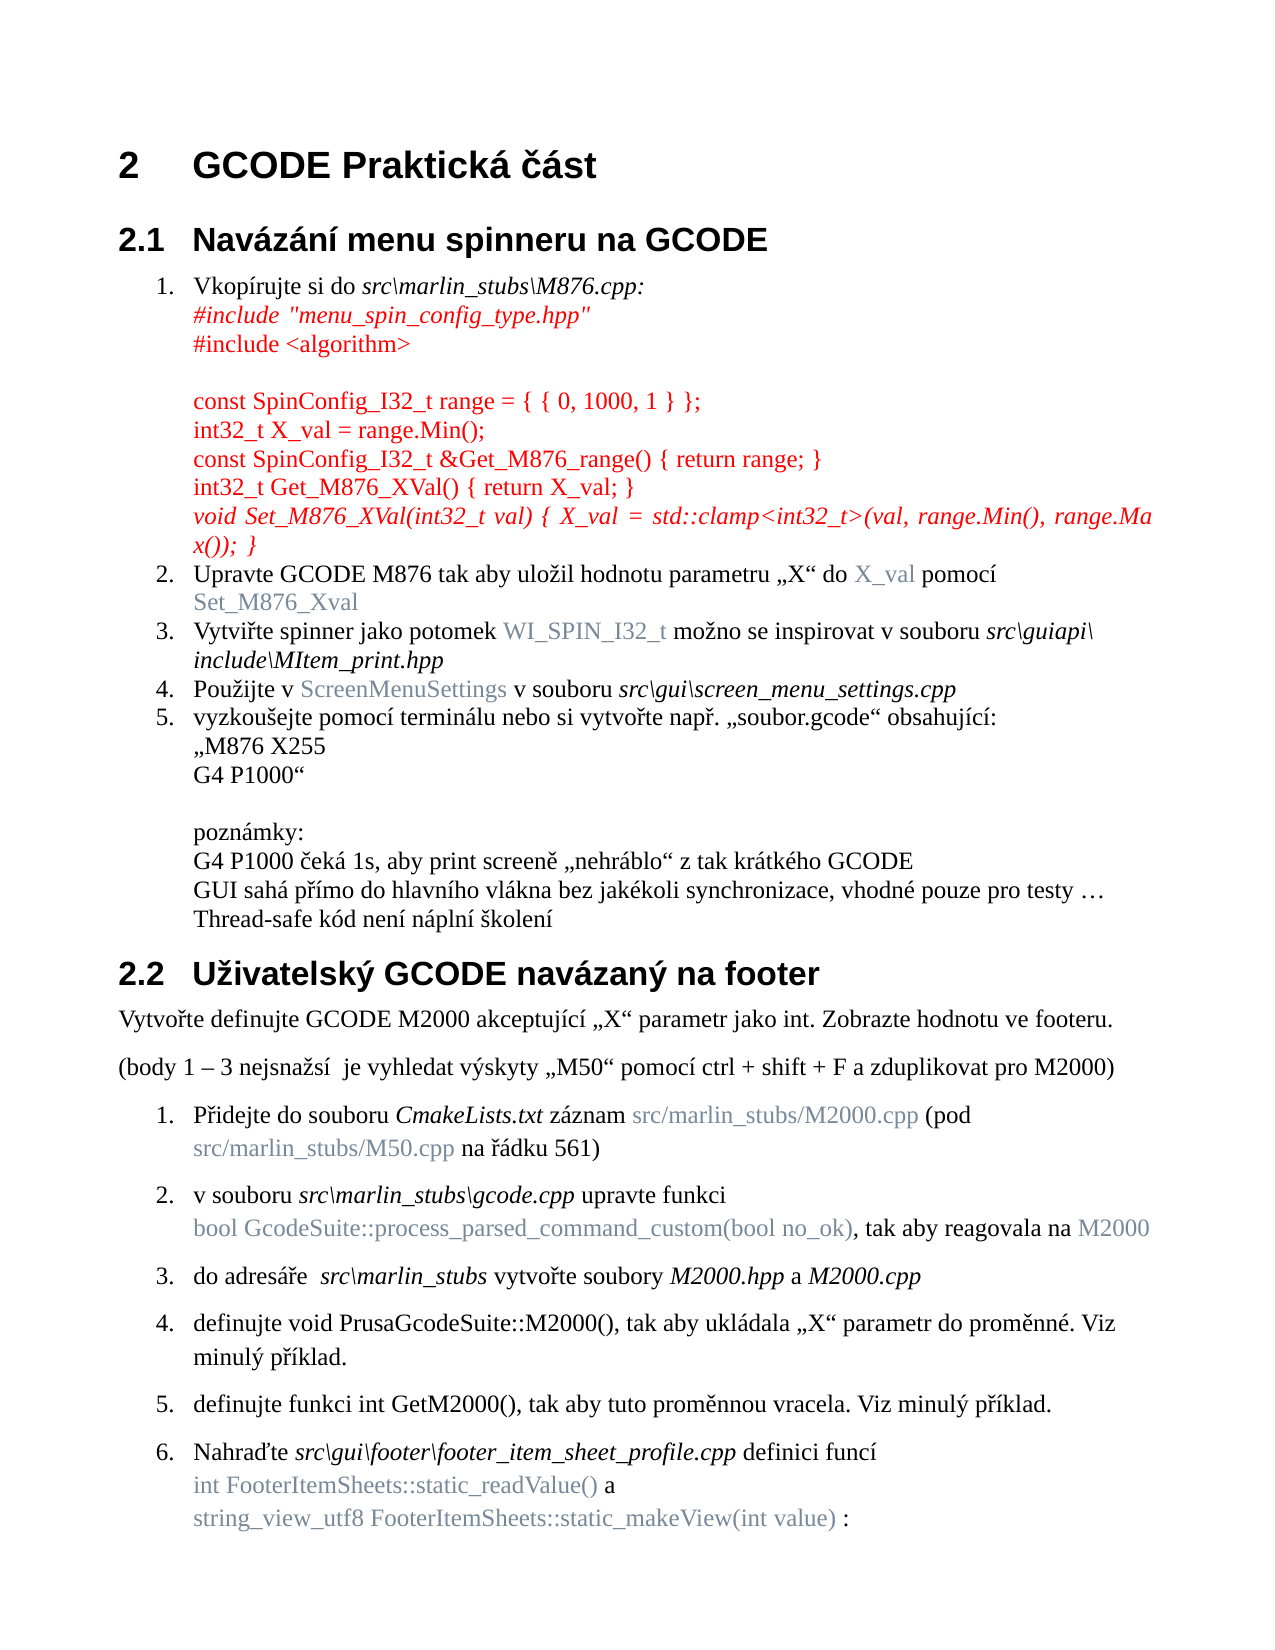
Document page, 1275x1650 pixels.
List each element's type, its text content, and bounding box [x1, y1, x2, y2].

list Nahraďte src\gui\footer\footer_item_sheet_profile.cpp definici funcí int FooterItemSheets::static_readValue() a string_view_utf8 FooterItemSheets::static_makeView(int value) : [156, 1437, 1157, 1532]
text Vytvořte definujte GCODE M2000 akceptující „X“ parametr jako int. Zobrazte hodnotu ve footeru. [118, 1004, 1157, 1033]
list Přidejte do souboru CmakeLists.txt záznam src/marlin_stubs/M2000.cpp (pod src/marlin_stubs/M50.cpp na řádku 561) [156, 1100, 1157, 1161]
subtitle GCODE Praktická část [118, 143, 1157, 187]
list do adresáře src\marlin_stubs vytvořte soubory M2000.hpp a M2000.cpp [156, 1261, 1157, 1290]
subtitle Uživatelský GCODE navázaný na footer [118, 953, 1157, 992]
list Použijte v ScreenMenuSettings v souboru src\gui\screen_menu_settings.cpp [156, 674, 1157, 702]
list v souboru src\marlin_stubs\gcode.cpp upravte funkci bool GcodeSuite::process_parsed_command_custom(bool no_ok), tak aby reagovala na M2000 [156, 1180, 1157, 1242]
list definujte funkci int GetM2000(), tak aby tuto proměnnou vracela. Viz minulý příklad. [156, 1389, 1157, 1418]
text (body 1 – 3 nejsnažsí je vyhledat výskyty „M50“ pomocí ctrl + shift + F a zduplikovat pro M2000) [118, 1052, 1157, 1081]
list Upravte GCODE M876 tak aby uložil hodnotu parametru „X“ do X_val pomocí Set_M876_Xval [156, 559, 1157, 616]
list Vkopírujte si do src\marlin_stubs\M876.cpp: #include "menu_spin_config_type.hpp" #include <algorithm> const SpinConfig_I32_t range = { { 0, 1000, 1 } }; int32_t X_val = range.Min(); const SpinConfig_I32_t &Get_M876_range() { return range; } int32_t Get_M876_XVal() { return X_val; } void Set_M876_XVal(int32_t val) { X_val = std::clamp<int32_t>(val, range.Min(), range.Max()); } [156, 271, 1157, 559]
list vyzkoušejte pomocí terminálu nebo si vytvořte např. „soubor.gcode“ obsahující: „M876 X255 G4 P1000“ poznámky: G4 P1000 čeká 1s, aby print screeně „nehráblo“ z tak krátkého GCODE GUI sahá přímo do hlavního vlákna bez jakékoli synchronizace, vhodné pouze pro testy … Thread-safe kód není náplní školení [156, 702, 1157, 932]
subtitle Navázání menu spinneru na GCODE [118, 220, 1157, 259]
list definujte void PrusaGcodeSuite::M2000(), tak aby ukládala „X“ parametr do proměnné. Viz minulý příklad. [156, 1308, 1157, 1370]
list Vytviřte spinner jako potomek WI_SPIN_I32_t možno se inspirovat v souboru src\guiapi\include\MItem_print.hpp [156, 616, 1157, 674]
